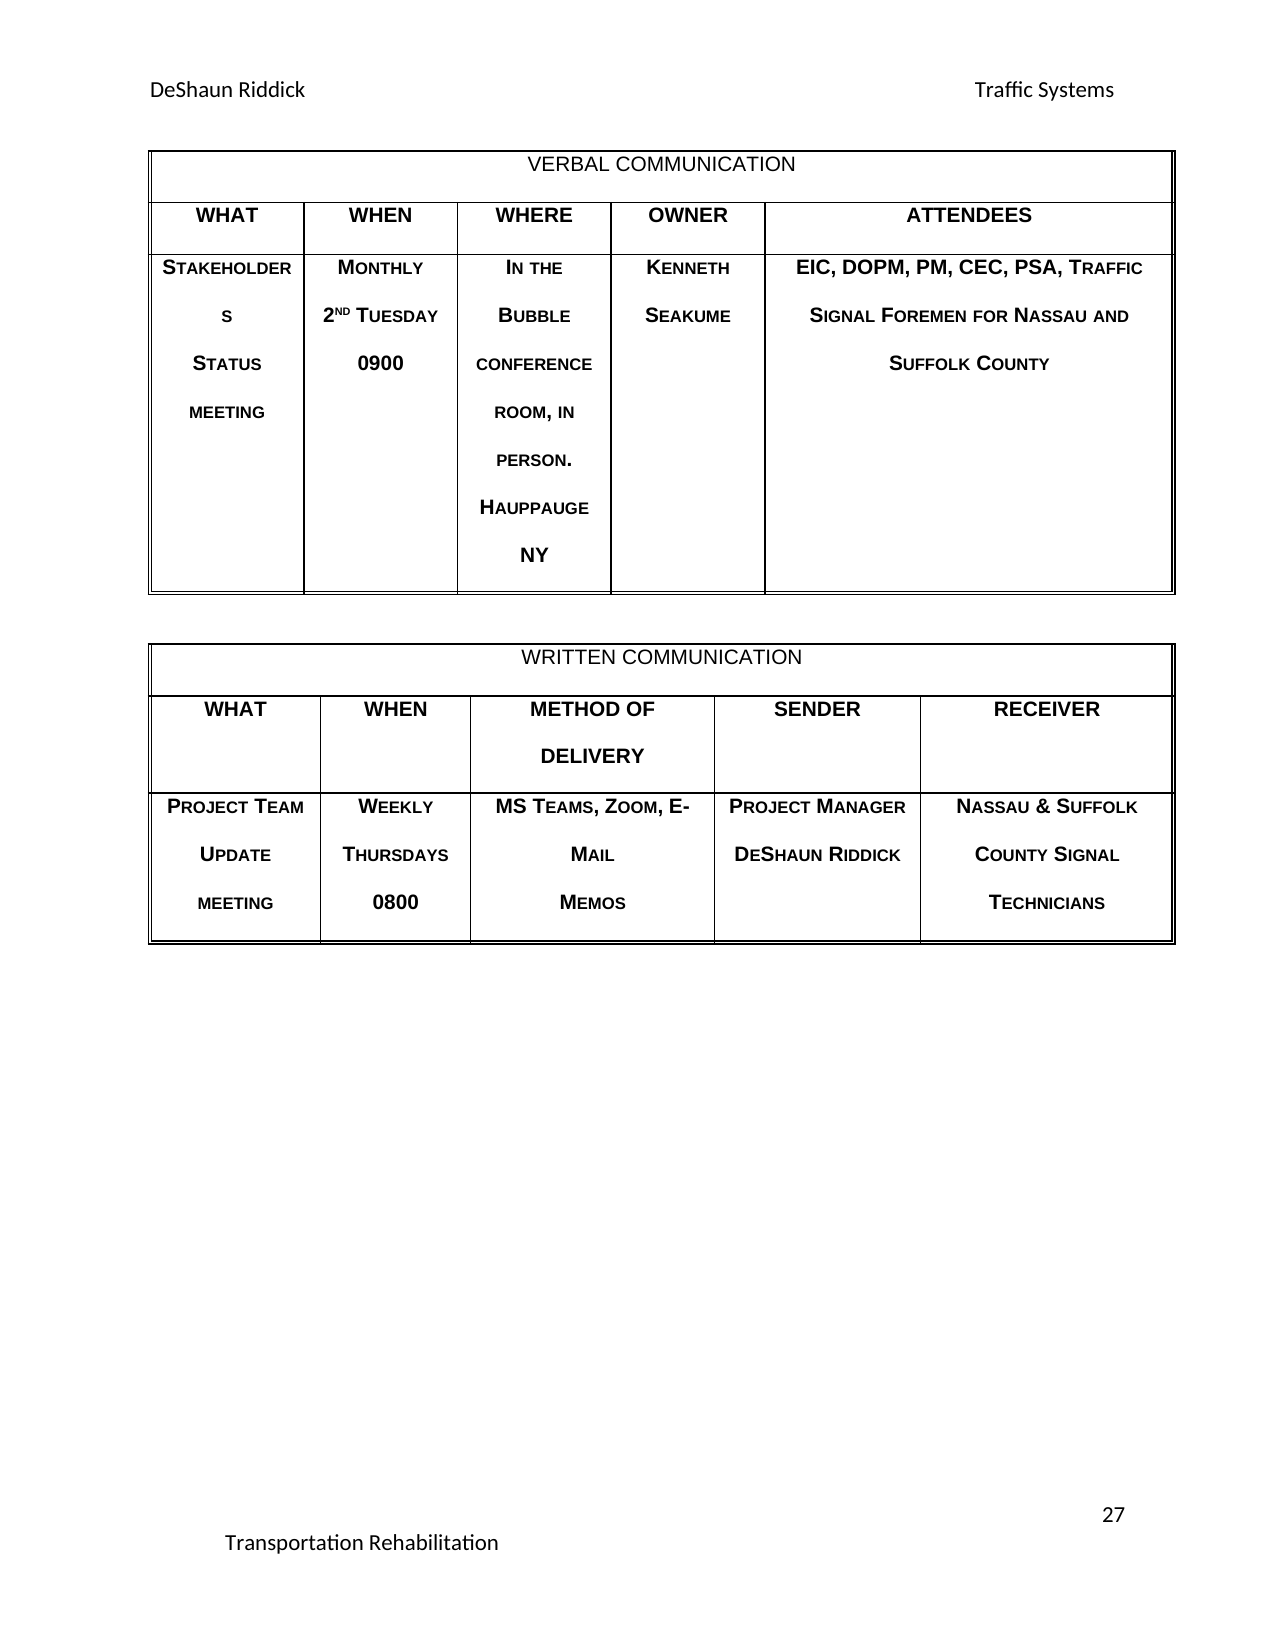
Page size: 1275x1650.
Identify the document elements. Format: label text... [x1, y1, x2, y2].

table_cell WHEN [305, 203, 457, 253]
table_cell EIC, DOPM, PM, CEC, PSA, Traffic Signal Foremen for Nassau and Suffolk County [766, 255, 1171, 591]
table_cell ATTENDEES [766, 203, 1171, 253]
table_cell METHOD OF DELIVERY [471, 697, 714, 792]
table_cell RECEIVER [921, 697, 1171, 792]
table_cell WHAT [152, 697, 320, 792]
table_cell Monthly 2nd Tuesday 0900 [305, 255, 457, 591]
table_cell Stakeholders Status meeting [152, 255, 303, 591]
table_header WRITTEN COMMUNICATION [152, 645, 1171, 695]
table_cell Project Manager DeShaun Riddick [715, 794, 920, 940]
table_cell Kenneth Seakume [612, 255, 764, 591]
table_cell WHEN [321, 697, 470, 792]
table_cell SENDER [715, 697, 920, 792]
table_cell WHERE [458, 203, 610, 253]
table_header VERBAL COMMUNICATION [152, 152, 1171, 202]
table_cell WHAT [152, 203, 303, 253]
table_cell Project Team Update meeting [152, 794, 320, 940]
table_cell MS Teams, Zoom, E-Mail Memos [471, 794, 714, 940]
table_cell Nassau & Suffolk County Signal Technicians [921, 794, 1171, 940]
table_cell Weekly Thursdays 0800 [321, 794, 470, 940]
table_cell OWNER [612, 203, 764, 253]
table_cell In the Bubble conference room, in person. Hauppauge NY [458, 255, 610, 591]
